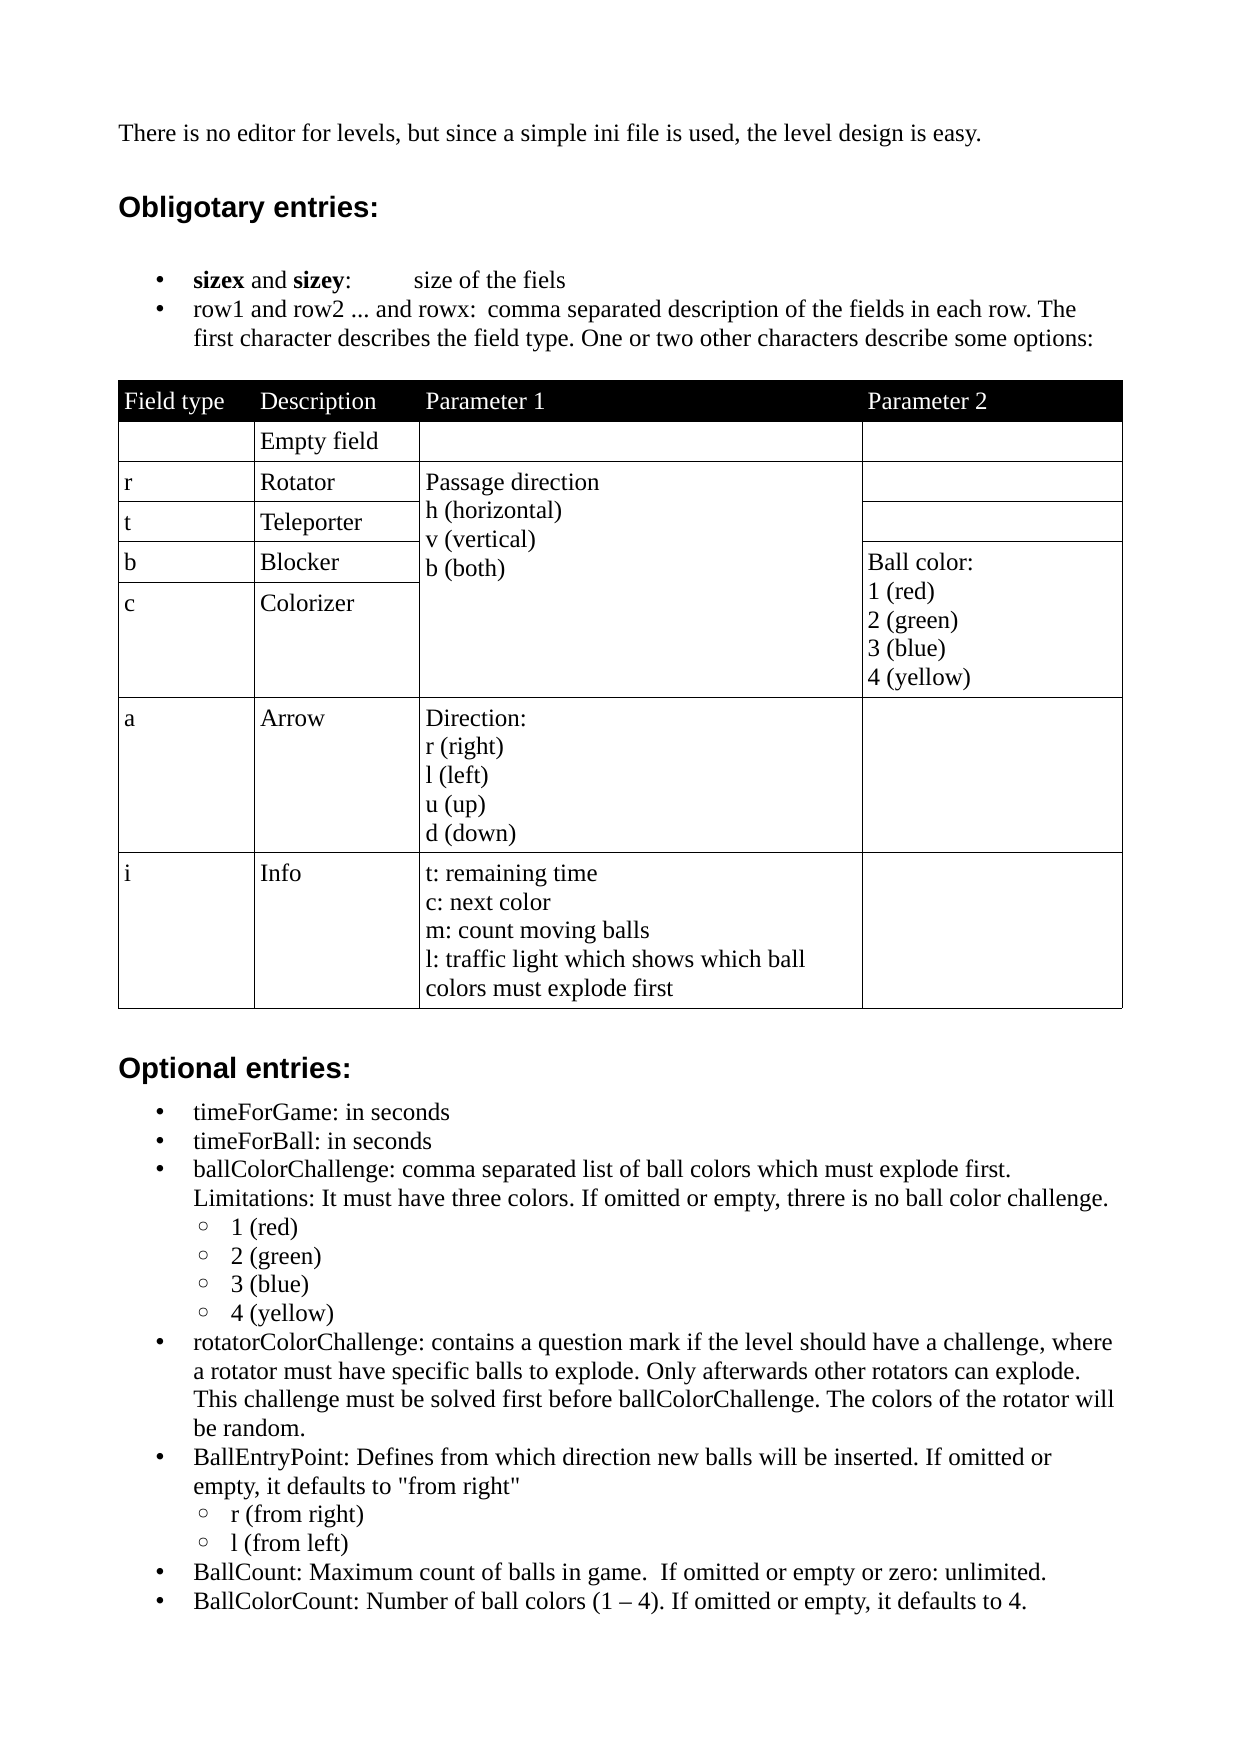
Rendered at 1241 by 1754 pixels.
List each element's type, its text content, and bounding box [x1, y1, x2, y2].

table_cell Passage direction h (horizontal) v (vertical) b (both) [420, 462, 862, 697]
list 4 (yellow) [193, 1298, 1122, 1327]
list BallCount: Maximum count of balls in game. If omitted or empty or zero: unlimited. [156, 1557, 1122, 1586]
table_cell r [119, 462, 254, 501]
list 2 (green) [193, 1241, 1122, 1269]
list timeForGame: in seconds [156, 1097, 1122, 1126]
list r (from right) [193, 1499, 1122, 1528]
list 1 (red) [193, 1212, 1122, 1241]
table_cell Rotator [255, 462, 419, 501]
table_cell t [119, 502, 254, 541]
table_cell [420, 422, 862, 461]
table_cell c [119, 583, 254, 697]
table_header Description [255, 381, 419, 421]
list row1 and row2 ... and rowx: comma separated description of the fields in each row. The first character describes the field type. One or two other characters describe some options: [156, 294, 1122, 351]
table_cell [863, 853, 1122, 1007]
table_cell i [119, 853, 254, 1007]
table_cell Empty field [255, 422, 419, 461]
table_header Field type [119, 381, 254, 421]
subtitle Obligotary entries: [118, 190, 1122, 224]
table_cell Arrow [255, 698, 419, 852]
table_cell Ball color: 1 (red) 2 (green) 3 (blue) 4 (yellow) [863, 542, 1122, 697]
table_cell [863, 698, 1122, 852]
table_cell b [119, 542, 254, 582]
table_cell [863, 502, 1122, 541]
table_cell Teleporter [255, 502, 419, 541]
list BallColorCount: Number of ball colors (1 – 4). If omitted or empty, it defaults to 4. [156, 1586, 1122, 1614]
subtitle Optional entries: [118, 1051, 1122, 1084]
table_cell [119, 422, 254, 461]
list timeForBall: in seconds [156, 1126, 1122, 1154]
text There is no editor for levels, but since a simple ini file is used, the level design is easy. [118, 118, 1122, 147]
table_cell Info [255, 853, 419, 1007]
list BallEntryPoint: Defines from which direction new balls will be inserted. If omitted or empty, it defaults to "from right" [156, 1442, 1122, 1499]
list sizex and sizey: size of the fiels [156, 265, 1122, 294]
list ballColorChallenge: comma separated list of ball colors which must explode first. Limitations: It must have three colors. If omitted or empty, threre is no ball color challenge. [156, 1154, 1122, 1212]
table_cell t: remaining time c: next color m: count moving balls l: traffic light which shows which ball colors must explode first [420, 853, 862, 1007]
table_header Parameter 1 [420, 381, 862, 421]
table_cell [863, 422, 1122, 461]
table_cell Colorizer [255, 583, 419, 697]
list l (from left) [193, 1528, 1122, 1557]
table_cell a [119, 698, 254, 852]
table_header Parameter 2 [863, 381, 1122, 421]
table_cell [863, 462, 1122, 501]
list 3 (blue) [193, 1269, 1122, 1298]
table_cell Direction: r (right) l (left) u (up) d (down) [420, 698, 862, 852]
list rotatorColorChallenge: contains a question mark if the level should have a challenge, where a rotator must have specific balls to explode. Only afterwards other rotators can explode. This challenge must be solved first before ballColorChallenge. The colors of the rotator will be random. [156, 1327, 1122, 1442]
table_cell Blocker [255, 542, 419, 582]
